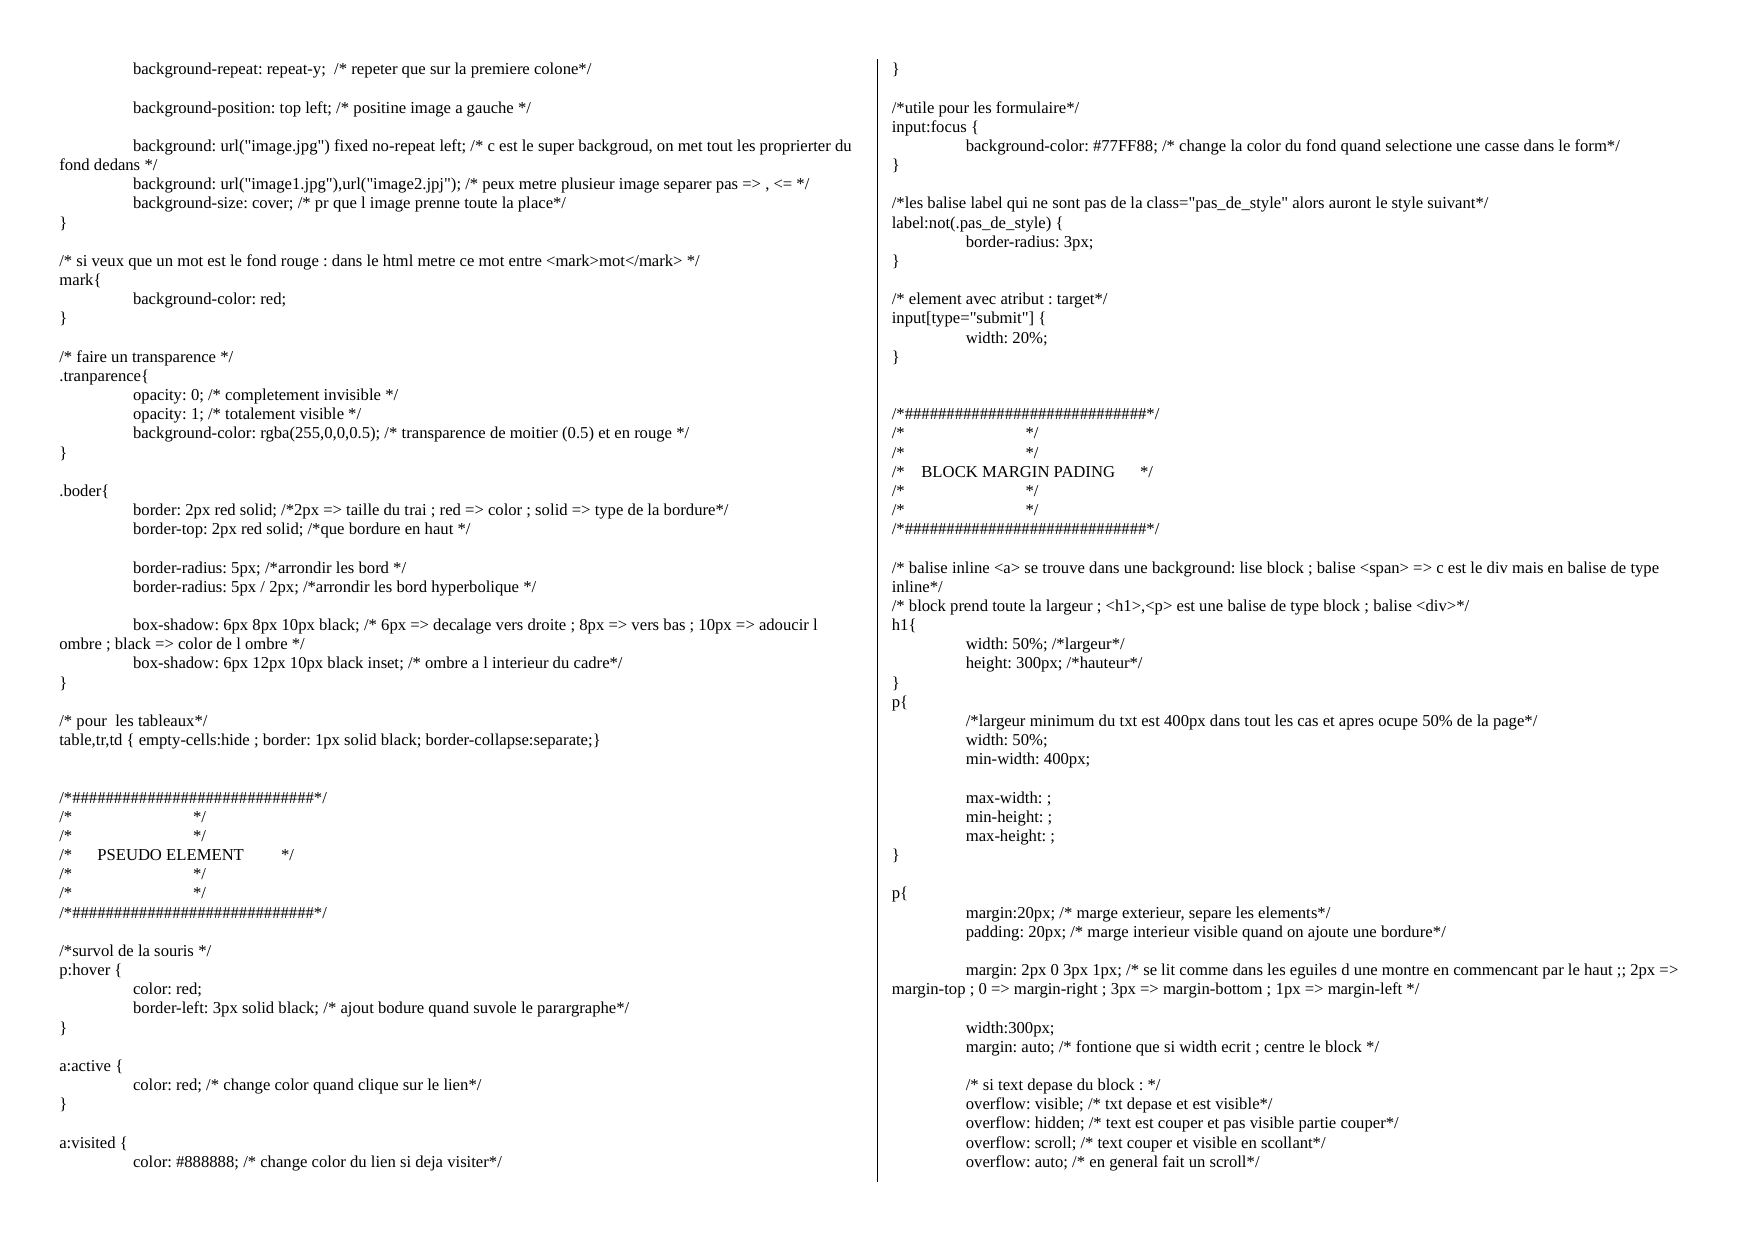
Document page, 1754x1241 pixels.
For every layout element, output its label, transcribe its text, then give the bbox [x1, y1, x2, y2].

text border-radius: 5px; /*arrondir les bord */ [59, 557, 862, 577]
text background-size: cover; /* pr que l image prenne toute la place*/ [59, 193, 862, 212]
text p{ [892, 692, 1695, 711]
text background-color: #77FF88; /* change la color du fond quand selectione une casse dans le form*/ [892, 136, 1695, 155]
text background-color: rgba(255,0,0,0.5); /* transparence de moitier (0.5) et en rouge */ [59, 423, 862, 442]
text background-repeat: repeat-y; /* repeter que sur la premiere colone*/ [59, 59, 862, 78]
text background: url("image1.jpg"),url("image2.jpj"); /* peux metre plusieur image separer pas => , <= */ [59, 174, 862, 193]
text margin: 2px 0 3px 1px; /* se lit comme dans les eguiles d une montre en commencant par le haut ;; 2px => margin-top ; 0 => margin-right ; 3px => margin-bottom ; 1px => margin-left */ [892, 960, 1695, 998]
text border: 2px red solid; /*2px => taille du trai ; red => color ; solid => type de la bordure*/ [59, 500, 862, 519]
text overflow: scroll; /* text couper et visible en scollant*/ [892, 1132, 1695, 1152]
text /* */ [59, 826, 862, 845]
text /*#############################*/ [892, 519, 1695, 538]
text } [892, 251, 1695, 270]
text /*les balise label qui ne sont pas de la class="pas_de_style" alors auront le style suivant*/ [892, 193, 1695, 212]
text } [892, 59, 1695, 78]
text /* */ [892, 423, 1695, 442]
text /* element avec atribut : target*/ [892, 289, 1695, 308]
text input:focus { [892, 117, 1695, 136]
text width: 20%; [892, 327, 1695, 347]
text h1{ [892, 615, 1695, 634]
text overflow: auto; /* en general fait un scroll*/ [892, 1152, 1695, 1171]
text a:active { [59, 1056, 862, 1075]
text width: 50%; [892, 730, 1695, 749]
text table,tr,td { empty-cells:hide ; border: 1px solid black; border-collapse:separate;} [59, 730, 862, 749]
text opacity: 0; /* completement invisible */ [59, 385, 862, 404]
text } [59, 1017, 862, 1037]
text max-width: ; [892, 787, 1695, 807]
text p:hover { [59, 960, 862, 979]
text label:not(.pas_de_style) { [892, 212, 1695, 232]
text /* */ [59, 807, 862, 826]
text } [59, 672, 862, 692]
text mark{ [59, 270, 862, 289]
text box-shadow: 6px 8px 10px black; /* 6px => decalage vers droite ; 8px => vers bas ; 10px => adoucir l ombre ; black => color de l ombre */ [59, 615, 862, 653]
text /*#############################*/ [59, 902, 862, 922]
text color: red; /* change color quand clique sur le lien*/ [59, 1075, 862, 1094]
text opacity: 1; /* totalement visible */ [59, 404, 862, 423]
text width:300px; [892, 1017, 1695, 1037]
text width: 50%; /*largeur*/ [892, 634, 1695, 653]
text /* faire un transparence */ [59, 347, 862, 366]
text input[type="submit"] { [892, 308, 1695, 327]
text } [892, 672, 1695, 692]
text } [59, 308, 862, 327]
text } [892, 845, 1695, 864]
text box-shadow: 6px 12px 10px black inset; /* ombre a l interieur du cadre*/ [59, 653, 862, 672]
text /*#############################*/ [892, 404, 1695, 423]
text /* PSEUDO ELEMENT */ [59, 845, 862, 864]
text /* pour les tableaux*/ [59, 711, 862, 730]
text border-radius: 3px; [892, 232, 1695, 251]
text color: #888888; /* change color du lien si deja visiter*/ [59, 1152, 862, 1171]
text /*largeur minimum du txt est 400px dans tout les cas et apres ocupe 50% de la page*/ [892, 711, 1695, 730]
text /*utile pour les formulaire*/ [892, 97, 1695, 117]
text .boder{ [59, 481, 862, 500]
text } [892, 347, 1695, 366]
text } [892, 155, 1695, 174]
text background-position: top left; /* positine image a gauche */ [59, 97, 862, 117]
text /* BLOCK MARGIN PADING */ [892, 462, 1695, 481]
text /* */ [59, 864, 862, 883]
text /*survol de la souris */ [59, 941, 862, 960]
text border-top: 2px red solid; /*que bordure en haut */ [59, 519, 862, 538]
text /* */ [892, 500, 1695, 519]
text overflow: visible; /* txt depase et est visible*/ [892, 1094, 1695, 1113]
text /* */ [892, 442, 1695, 462]
text } [59, 442, 862, 462]
text min-height: ; [892, 807, 1695, 826]
text /*#############################*/ [59, 787, 862, 807]
text .tranparence{ [59, 366, 862, 385]
text /* block prend toute la largeur ; <h1>,<p> est une balise de type block ; balise <div>*/ [892, 596, 1695, 615]
text margin:20px; /* marge exterieur, separe les elements*/ [892, 902, 1695, 922]
text overflow: hidden; /* text est couper et pas visible partie couper*/ [892, 1113, 1695, 1132]
text } [59, 212, 862, 232]
text border-radius: 5px / 2px; /*arrondir les bord hyperbolique */ [59, 577, 862, 596]
text border-left: 3px solid black; /* ajout bodure quand suvole le parargraphe*/ [59, 998, 862, 1017]
text background-color: red; [59, 289, 862, 308]
text /* */ [892, 481, 1695, 500]
text /* si veux que un mot est le fond rouge : dans le html metre ce mot entre <mark>mot</mark> */ [59, 251, 862, 270]
text a:visited { [59, 1132, 862, 1152]
text } [59, 1094, 862, 1113]
text color: red; [59, 979, 862, 998]
text max-height: ; [892, 826, 1695, 845]
text background: url("image.jpg") fixed no-repeat left; /* c est le super backgroud, on met tout les proprierter du fond dedans */ [59, 136, 862, 174]
text margin: auto; /* fontione que si width ecrit ; centre le block */ [892, 1037, 1695, 1056]
text /* balise inline <a> se trouve dans une background: lise block ; balise <span> => c est le div mais en balise de type inline*/ [892, 557, 1695, 596]
text min-width: 400px; [892, 749, 1695, 768]
text /* si text depase du block : */ [892, 1075, 1695, 1094]
text padding: 20px; /* marge interieur visible quand on ajoute une bordure*/ [892, 922, 1695, 941]
text height: 300px; /*hauteur*/ [892, 653, 1695, 672]
text /* */ [59, 883, 862, 902]
text p{ [892, 883, 1695, 902]
